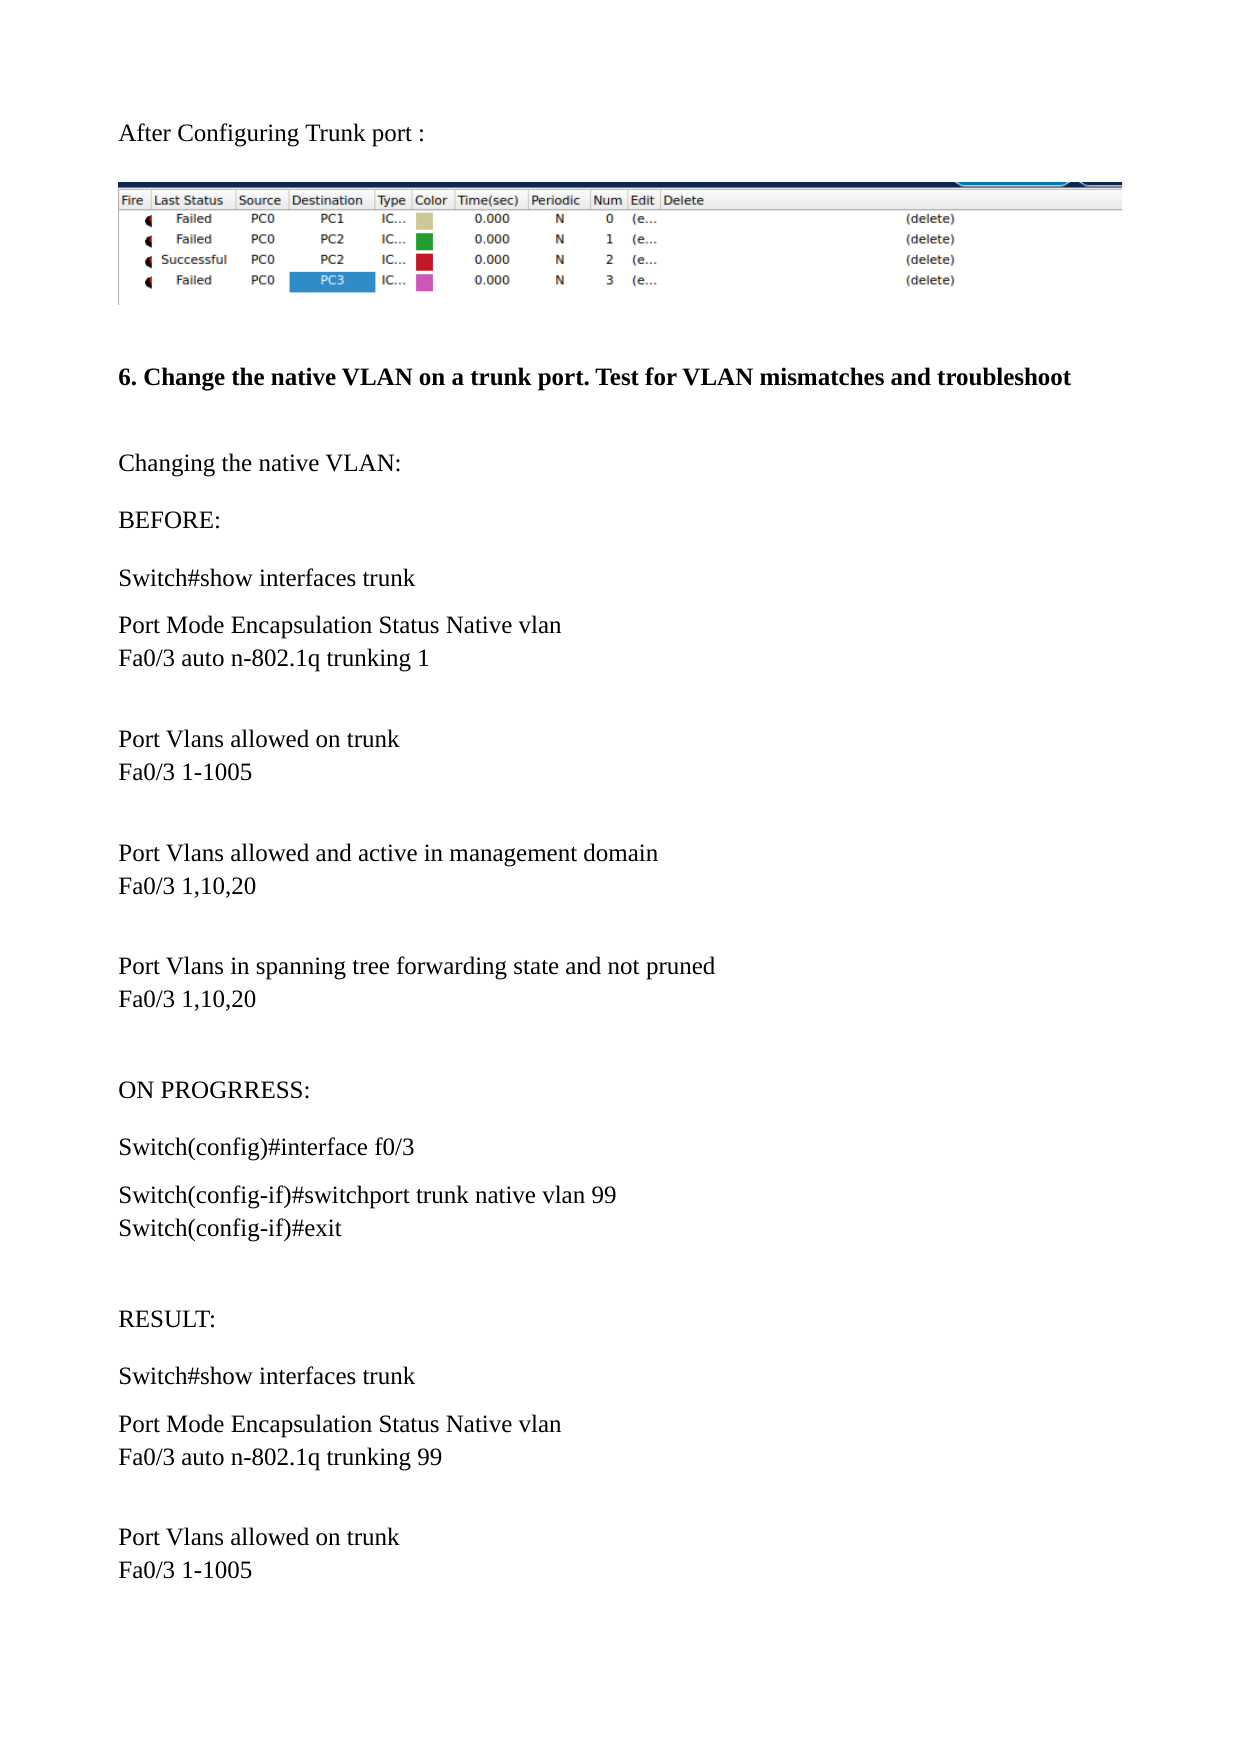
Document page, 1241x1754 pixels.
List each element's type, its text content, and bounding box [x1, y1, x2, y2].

picture [118, 182, 1123, 305]
text ON PROGRRESS: [118, 1075, 1122, 1104]
text Port Vlans allowed and active in management domain [118, 838, 1122, 867]
text RESULT: [118, 1304, 1122, 1332]
text Port Vlans allowed on trunk [118, 724, 1122, 753]
text Switch(config-if)#exit [118, 1213, 1122, 1242]
text Switch#show interfaces trunk [118, 563, 1122, 592]
text Switch(config)#interface f0/3 [118, 1132, 1122, 1161]
text BEFORE: [118, 505, 1122, 534]
text Port Vlans allowed on trunk [118, 1522, 1122, 1551]
text After Configuring Trunk port : [118, 118, 1122, 147]
text Fa0/3 1-1005 [118, 1555, 1122, 1584]
text Port Vlans in spanning tree forwarding state and not pruned [118, 951, 1122, 980]
text Fa0/3 1,10,20 [118, 984, 1122, 1013]
text Fa0/3 1,10,20 [118, 871, 1122, 899]
text Switch(config-if)#switchport trunk native vlan 99 [118, 1180, 1122, 1209]
text Port Mode Encapsulation Status Native vlan [118, 611, 1122, 639]
text Switch#show interfaces trunk [118, 1361, 1122, 1390]
text Fa0/3 auto n-802.1q trunking 1 [118, 643, 1122, 672]
text 6. Change the native VLAN on a trunk port. Test for VLAN mismatches and troubleshoot [118, 362, 1122, 390]
text Fa0/3 1-1005 [118, 757, 1122, 786]
text Changing the native VLAN: [118, 448, 1122, 477]
text Port Mode Encapsulation Status Native vlan [118, 1409, 1122, 1437]
text Fa0/3 auto n-802.1q trunking 99 [118, 1442, 1122, 1471]
